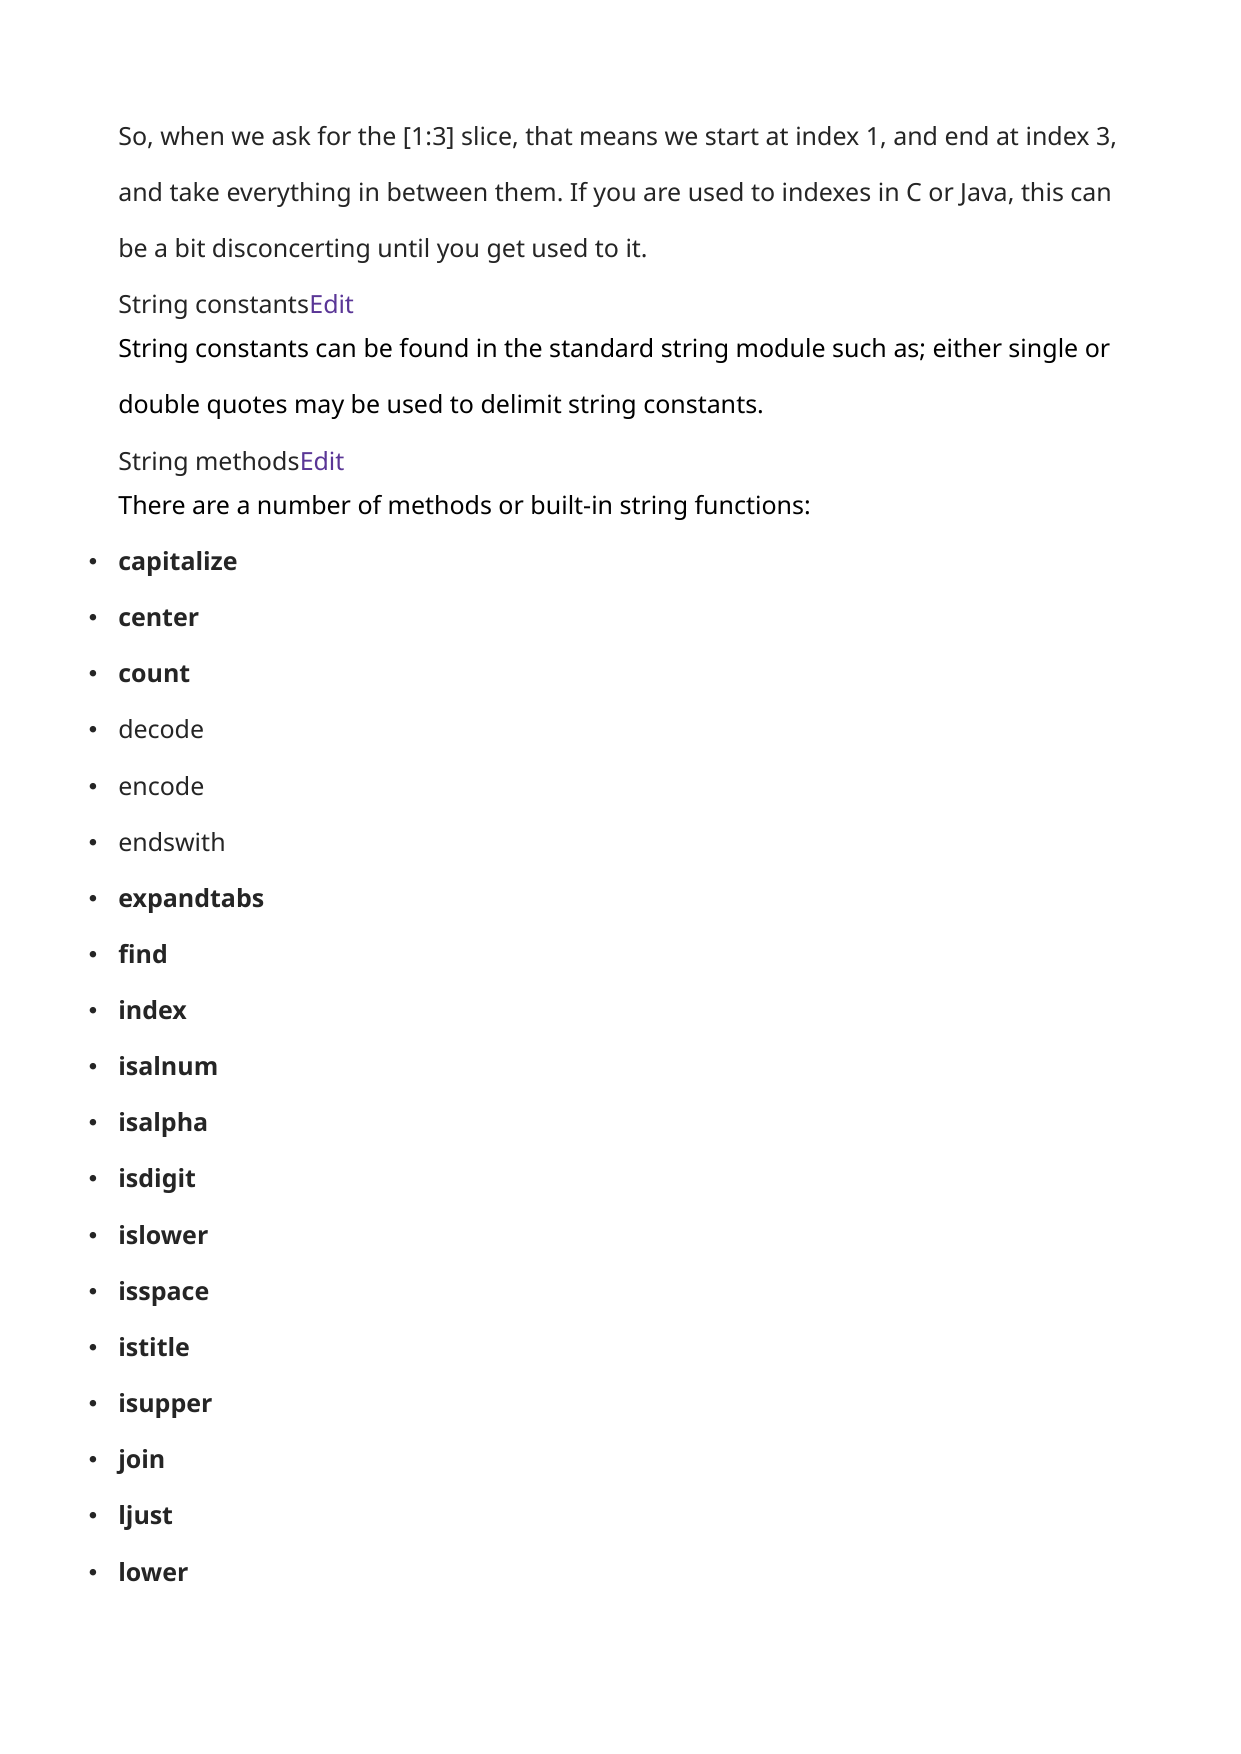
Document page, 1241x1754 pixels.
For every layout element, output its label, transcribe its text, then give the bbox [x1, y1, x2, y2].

list center [118, 600, 1122, 634]
list join [118, 1442, 1122, 1476]
list encode [118, 768, 1122, 802]
list decode [118, 712, 1122, 746]
list isspace [118, 1273, 1122, 1307]
list isdigit [118, 1161, 1122, 1195]
list isalpha [118, 1105, 1122, 1139]
subtitle String methodsEdit [118, 443, 1103, 477]
list index [118, 993, 1122, 1027]
list istitle [118, 1329, 1122, 1364]
list capitalize [118, 543, 1122, 578]
list find [118, 937, 1122, 971]
list endswith [118, 824, 1122, 858]
text So, when we ask for the [1:3] slice, that means we start at index 1, and end at index 3, and take everything in between them. If you are used to indexes in C or Java, this can be a bit disconcerting until you get used to it. [118, 118, 1122, 264]
text String constants can be found in the standard string module such as; either single or double quotes may be used to delimit string constants. [118, 331, 1122, 421]
list count [118, 656, 1122, 690]
subtitle String constantsEdit [118, 287, 1103, 321]
list isalnum [118, 1049, 1122, 1083]
list islower [118, 1217, 1122, 1251]
list lower [118, 1554, 1122, 1588]
list ljust [118, 1498, 1122, 1532]
list isupper [118, 1386, 1122, 1420]
text There are a number of methods or built-in string functions: [118, 487, 1122, 521]
list expandtabs [118, 880, 1122, 914]
